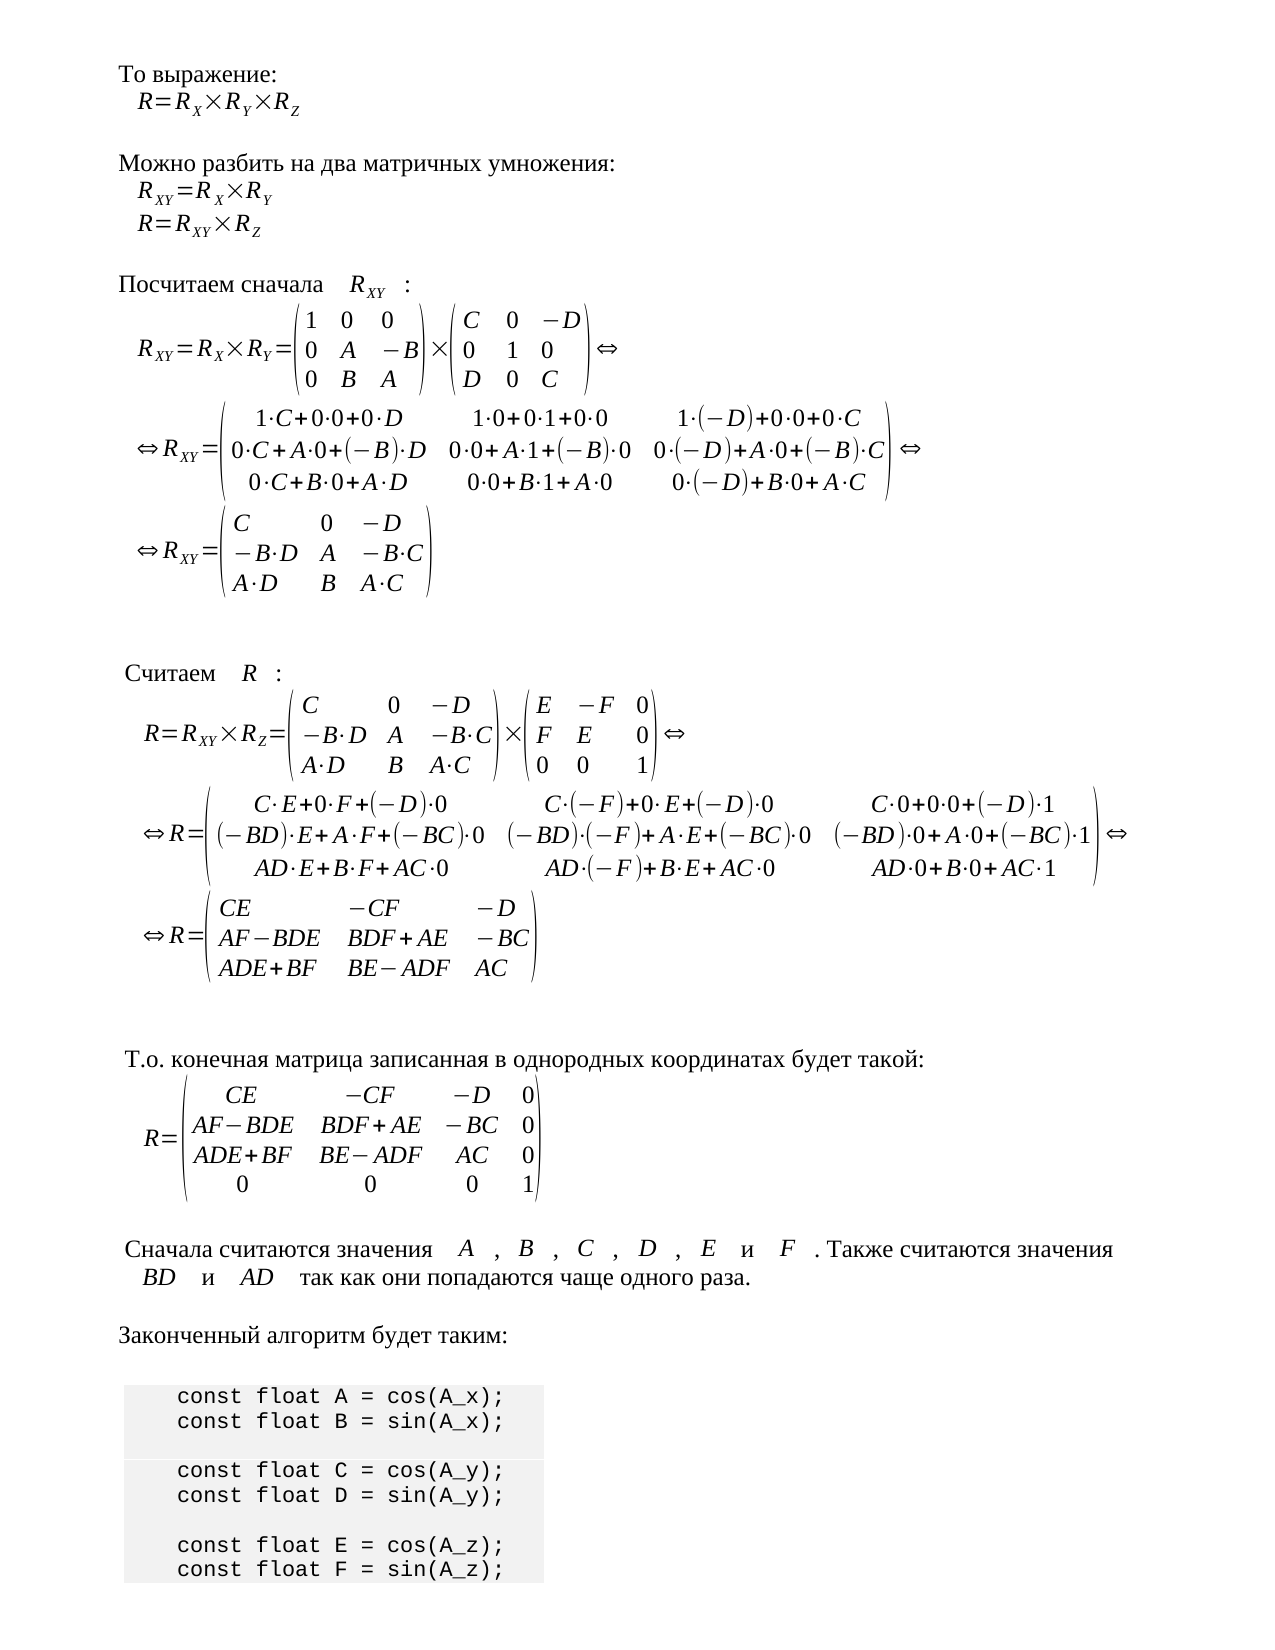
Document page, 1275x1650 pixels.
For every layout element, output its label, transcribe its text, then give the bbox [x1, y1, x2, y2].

text const float A = cos(A_x); const float B = sin(A_x); const float C = cos(A_y); const float D = sin(A_y); const float E = cos(A_z); const float F = sin(A_z); [124, 1385, 1210, 1583]
text Сначала считаются значения ,,,, и . Также считаются значения и так как они попадаются чаще одного раза. [124, 1234, 1210, 1291]
text Т.о. конечная матрица записанная в однородных координатах будет такой: [124, 1044, 1210, 1204]
text Законченный алгоритм будет таким: [118, 1321, 1216, 1349]
text То выражение: Можно разбить на два матричных умножения: Посчитаем сначала : [118, 59, 1216, 629]
text Считаем : [124, 658, 1210, 1014]
